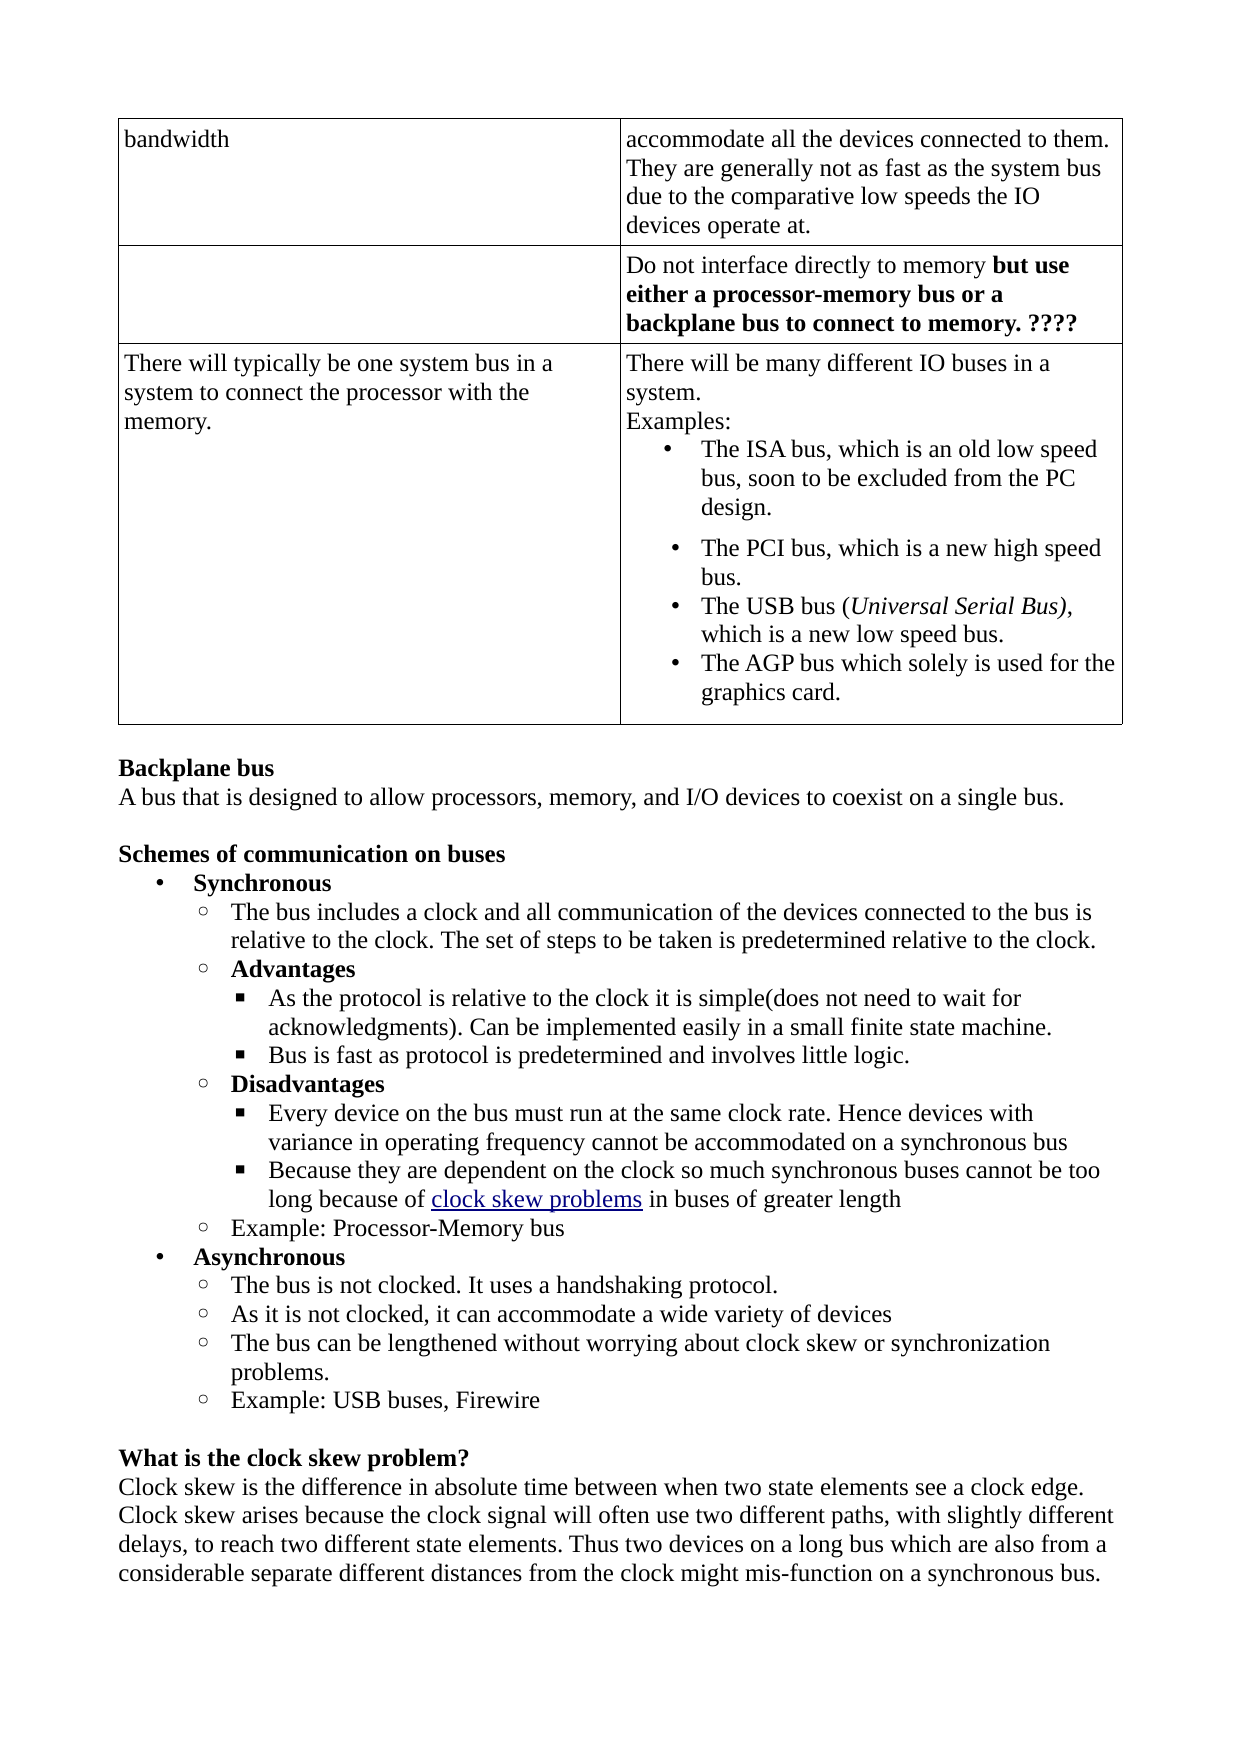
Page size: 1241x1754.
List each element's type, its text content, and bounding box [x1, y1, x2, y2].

list The bus can be lengthened without worrying about clock skew or synchronization problems. [193, 1328, 1122, 1385]
list The bus is not clocked. It uses a handshaking protocol. [193, 1270, 1122, 1299]
list As it is not clocked, it can accommodate a wide variety of devices [193, 1299, 1122, 1328]
table_cell [119, 246, 620, 342]
list Because they are dependent on the clock so much synchronous buses cannot be too long because of clock skew problems in buses of greater length [231, 1155, 1122, 1213]
list Advantages [193, 954, 1122, 983]
text Clock skew is the difference in absolute time between when two state elements see a clock edge. Clock skew arises because the clock signal will often use two different paths, with slightly different delays, to reach two different state elements. Thus two devices on a long bus which are also from a considerable separate different distances from the clock might mis-function on a synchronous bus. [118, 1472, 1122, 1587]
table_cell accommodate all the devices connected to them. They are generally not as fast as the system bus due to the comparative low speeds the IO devices operate at. [621, 119, 1122, 245]
table_cell bandwidth [119, 119, 620, 245]
list The bus includes a clock and all communication of the devices connected to the bus is relative to the clock. The set of steps to be taken is predetermined relative to the clock. [193, 897, 1122, 954]
text What is the clock skew problem? [118, 1443, 1122, 1472]
list Example: USB buses, Firewire [193, 1385, 1122, 1414]
list Example: Processor-Memory bus [193, 1213, 1122, 1242]
text A bus that is designed to allow processors, memory, and I/O devices to coexist on a single bus. [118, 782, 1122, 810]
table_cell There will be many different IO buses in a system. Examples: The ISA bus, which is an old low speed bus, soon to be excluded from the PC design. The PCI bus, which is a new high speed bus. The USB bus (Universal Serial Bus), which is a new low speed bus. The AGP bus which solely is used for the graphics card. [621, 344, 1122, 724]
list Every device on the bus must run at the same clock rate. Hence devices with variance in operating frequency cannot be accommodated on a synchronous bus [231, 1098, 1122, 1155]
text Schemes of communication on buses [118, 839, 1122, 868]
list As the protocol is relative to the clock it is simple(does not need to wait for acknowledgments). Can be implemented easily in a small finite state machine. [231, 983, 1122, 1040]
text Backplane bus [118, 753, 1122, 782]
list Asynchronous [156, 1242, 1122, 1270]
table_cell There will typically be one system bus in a system to connect the processor with the memory. [119, 344, 620, 724]
table_cell Do not interface directly to memory but use either a processor-memory bus or a backplane bus to connect to memory. ???? [621, 246, 1122, 342]
list Bus is fast as protocol is predetermined and involves little logic. [231, 1040, 1122, 1069]
list Disadvantages [193, 1069, 1122, 1098]
list Synchronous [156, 868, 1122, 897]
